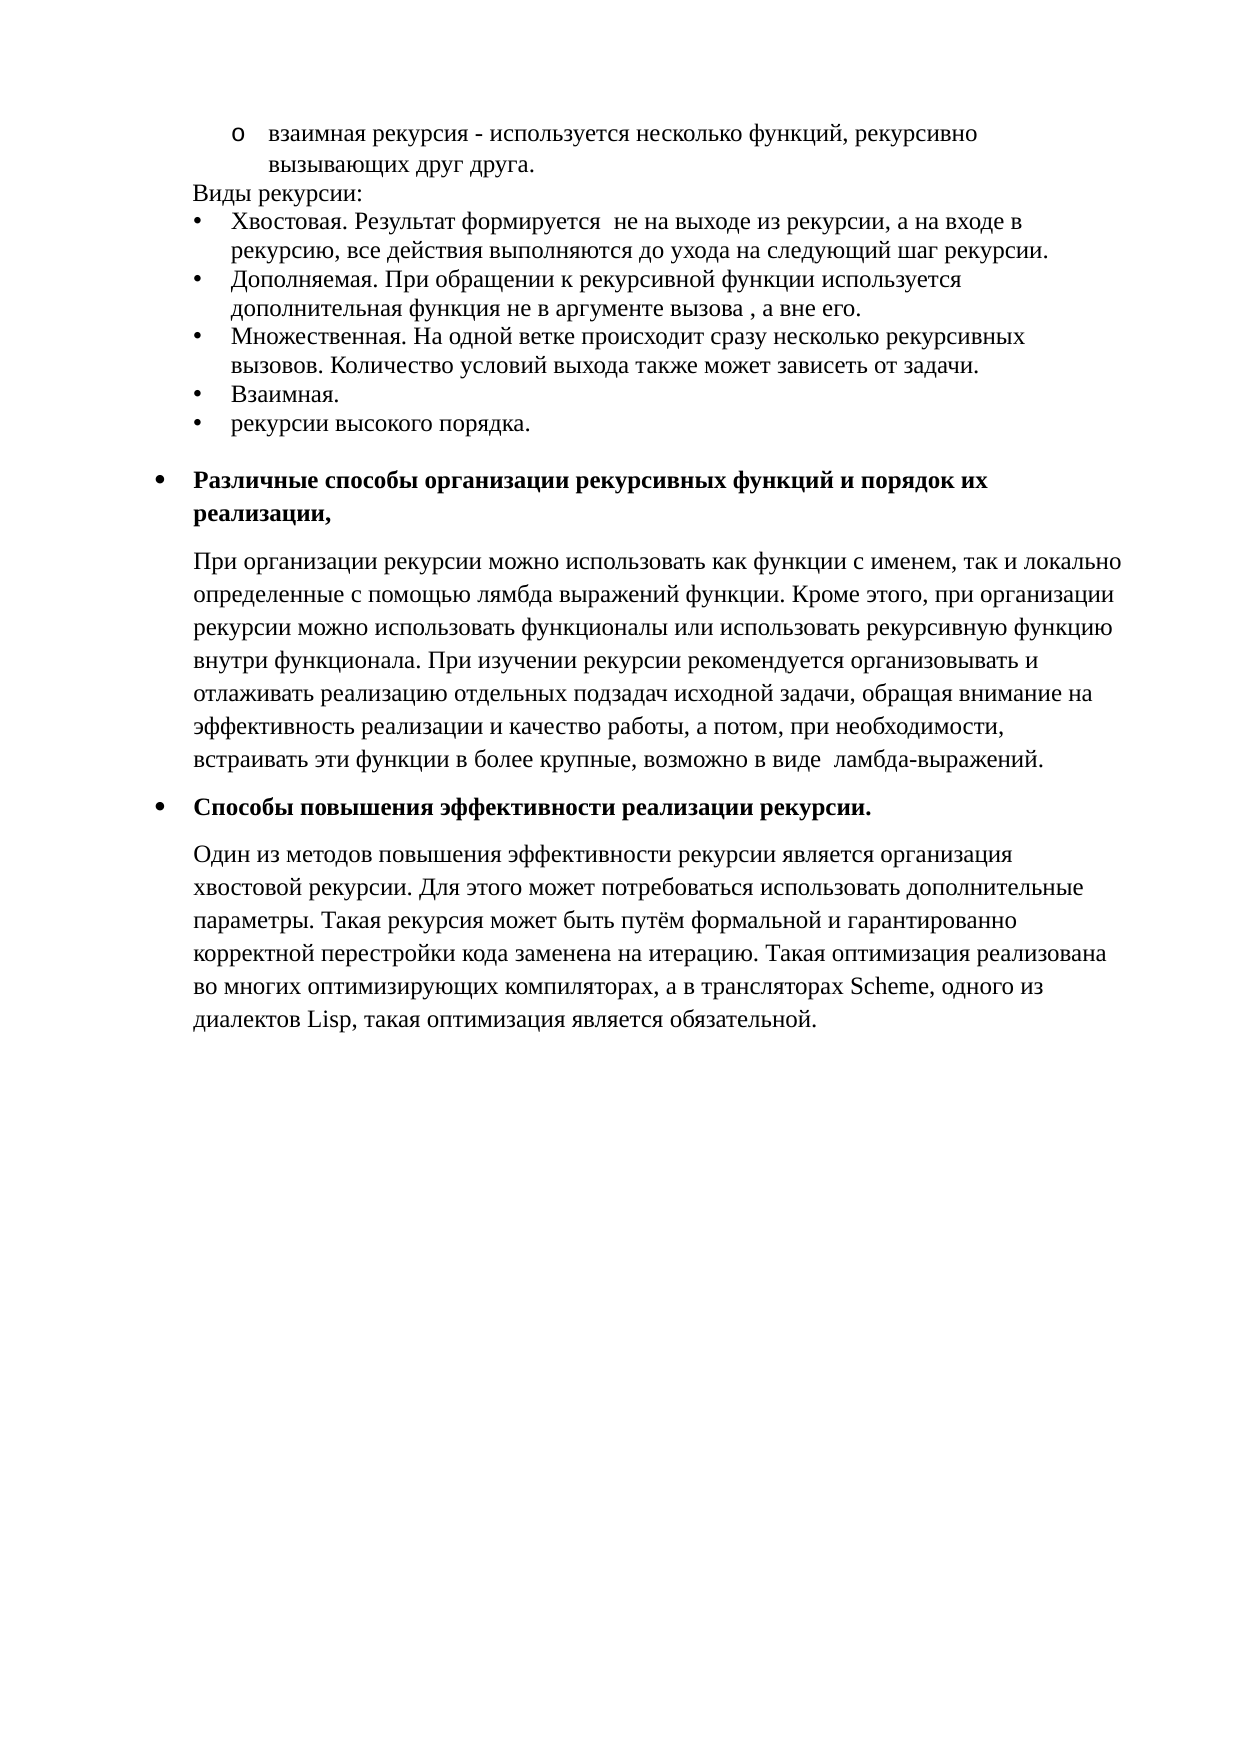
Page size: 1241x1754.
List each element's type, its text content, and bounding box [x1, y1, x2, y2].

text Виды рекурсии: [118, 178, 1122, 206]
list При организации рекурсии можно использовать как функции с именем, так и локально определенные с помощью лямбда выражений функции. Кроме этого, при организации рекурсии можно использовать функционалы или использовать рекурсивную функцию внутри функционала. При изучении рекурсии рекомендуется организовывать и отлаживать реализацию отдельных подзадач исходной задачи, обращая внимание на эффективность реализации и качество работы, а потом, при необходимости, встраивать эти функции в более крупные, возможно в виде ламбда-выражений. [156, 546, 1122, 773]
list рекурсии высокого порядка. [193, 408, 1122, 436]
list взаимная рекурсия - используется несколько функций, рекурсивно вызывающих друг друга. [231, 118, 1122, 178]
list Дополняемая. При обращении к рекурсивной функции используется дополнительная функция не в аргументе вызова , а вне его. [193, 264, 1122, 321]
list Взаимная. [193, 379, 1122, 408]
list Различные способы организации рекурсивных функций и порядок их реализации, [156, 465, 1122, 527]
list Способы повышения эффективности реализации рекурсии. [156, 792, 1122, 820]
list Один из методов повышения эффективности рекурсии является организация хвостовой рекурсии. Для этого может потребоваться использовать дополнительные параметры. Такая рекурсия может быть путём формальной и гарантированно корректной перестройки кода заменена на итерацию. Такая оптимизация реализована во многих оптимизирующих компиляторах, а в трансляторах Scheme, одного из диалектов Lisp, такая оптимизация является обязательной. [156, 839, 1122, 1033]
list Множественная. На одной ветке происходит сразу несколько рекурсивных вызовов. Количество условий выхода также может зависеть от задачи. [193, 321, 1122, 379]
list Хвостовая. Результат формируется не на выходе из рекурсии, а на входе в рекурсию, все действия выполняются до ухода на следующий шаг рекурсии. [193, 206, 1122, 264]
